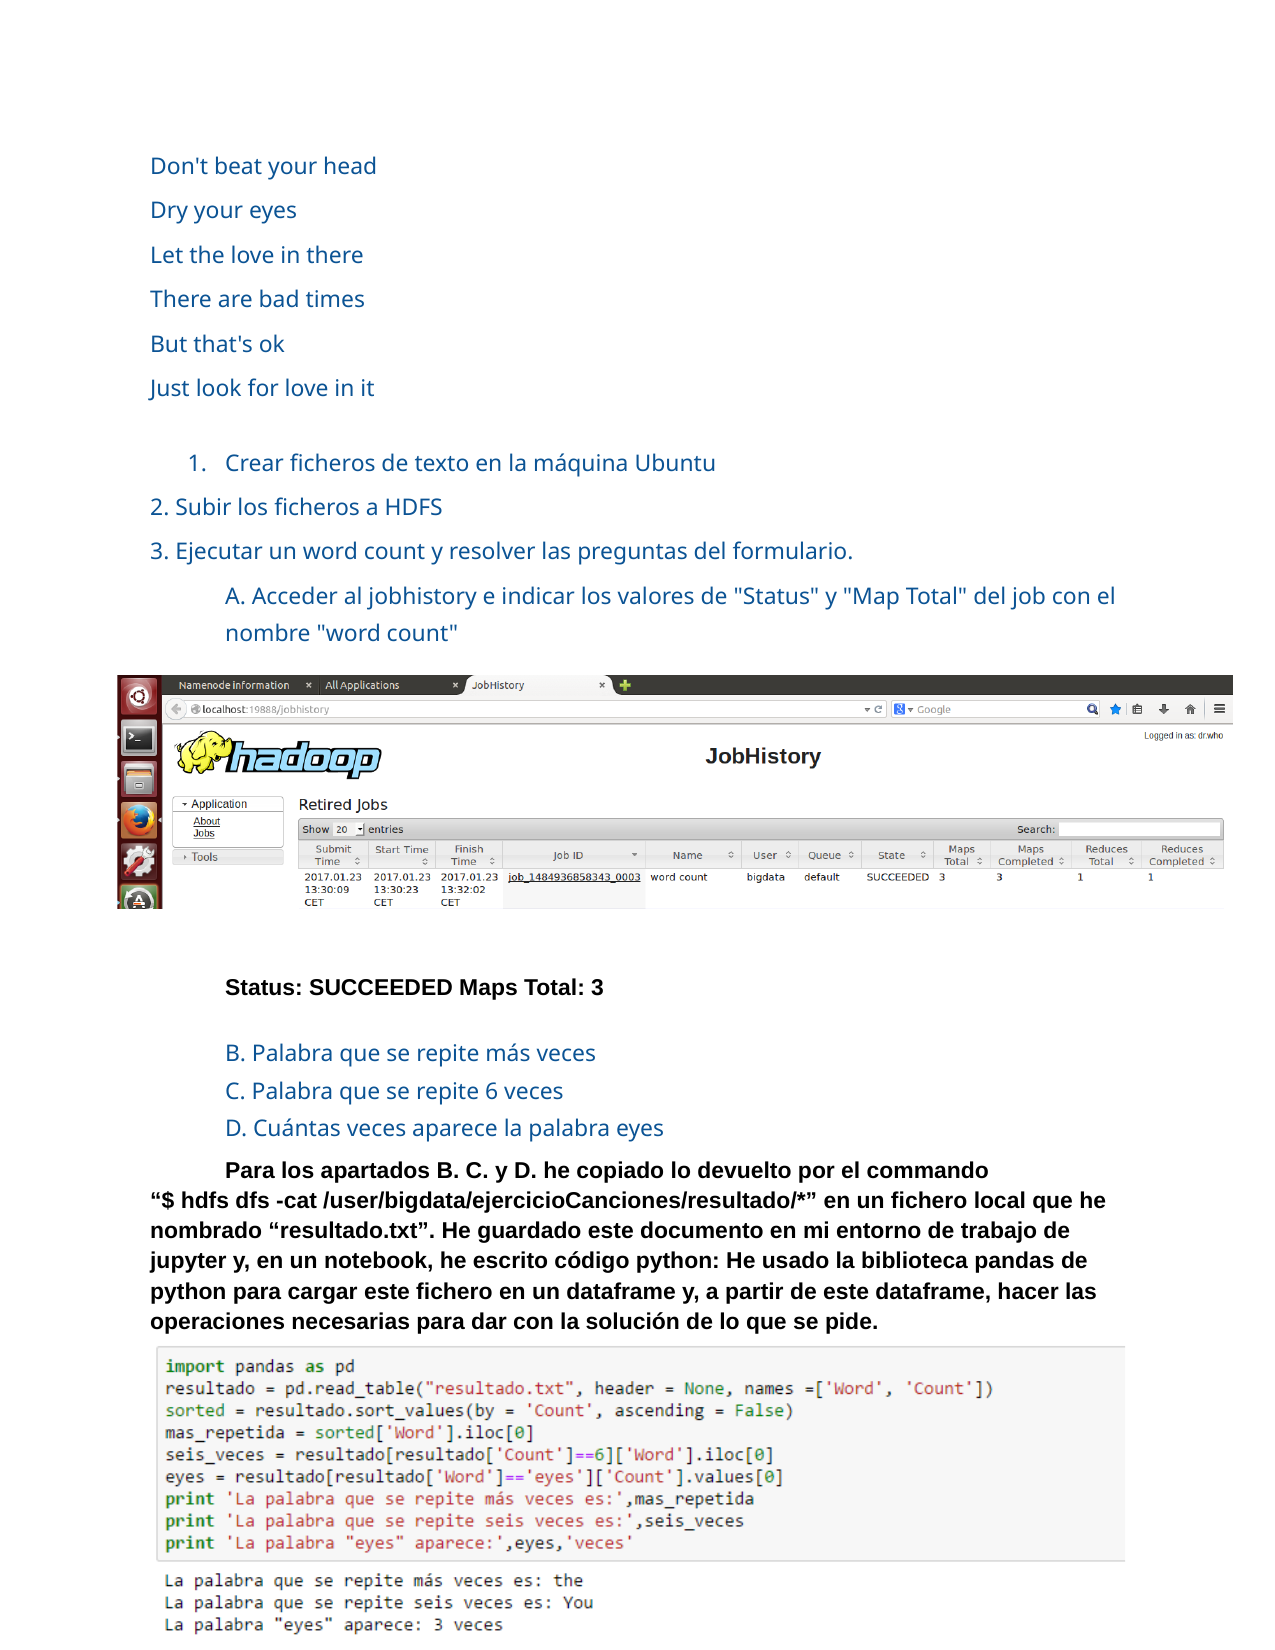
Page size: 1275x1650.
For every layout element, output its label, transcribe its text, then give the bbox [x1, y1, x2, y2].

text “$ hdfs dfs -cat /user/bigdata/ejercicioCanciones/resultado/*” en un fichero local que he nombrado “resultado.txt”. He guardado este documento en mi entorno de trabajo de jupyter y, en un notebook, he escrito código python: He usado la biblioteca pandas de python para cargar este fichero en un dataframe y, a partir de este dataframe, hacer las operaciones necesarias para dar con la solución de lo que se pide. [150, 1187, 1125, 1319]
text D. Cuántas veces aparece la palabra eyes [150, 1112, 1125, 1144]
text There are bad times [150, 283, 1125, 314]
text But that's ok [150, 327, 1125, 359]
text Just look for love in it [150, 372, 1125, 403]
text A. Acceder al jobhistory e indicar los valores de "Status" y "Map Total" del job con el nombre "word count" [225, 579, 1125, 648]
list Crear ficheros de texto en la máquina Ubuntu [187, 446, 1125, 478]
text Let the love in there [150, 239, 1125, 270]
text Dry your eyes [150, 194, 1125, 226]
text Para los apartados B. C. y D. he copiado lo devuelto por el commando [150, 1157, 1125, 1183]
text Status: SUCCEEDED Maps Total: 3 [225, 974, 1125, 1001]
text 2. Subir los ficheros a HDFS [150, 491, 1125, 522]
text 3. Ejecutar un word count y resolver las preguntas del formulario. [150, 535, 1125, 566]
text Don't beat your head [150, 150, 1125, 181]
text B. Palabra que se repite más veces [150, 1037, 1125, 1069]
text C. Palabra que se repite 6 veces [150, 1075, 1125, 1106]
